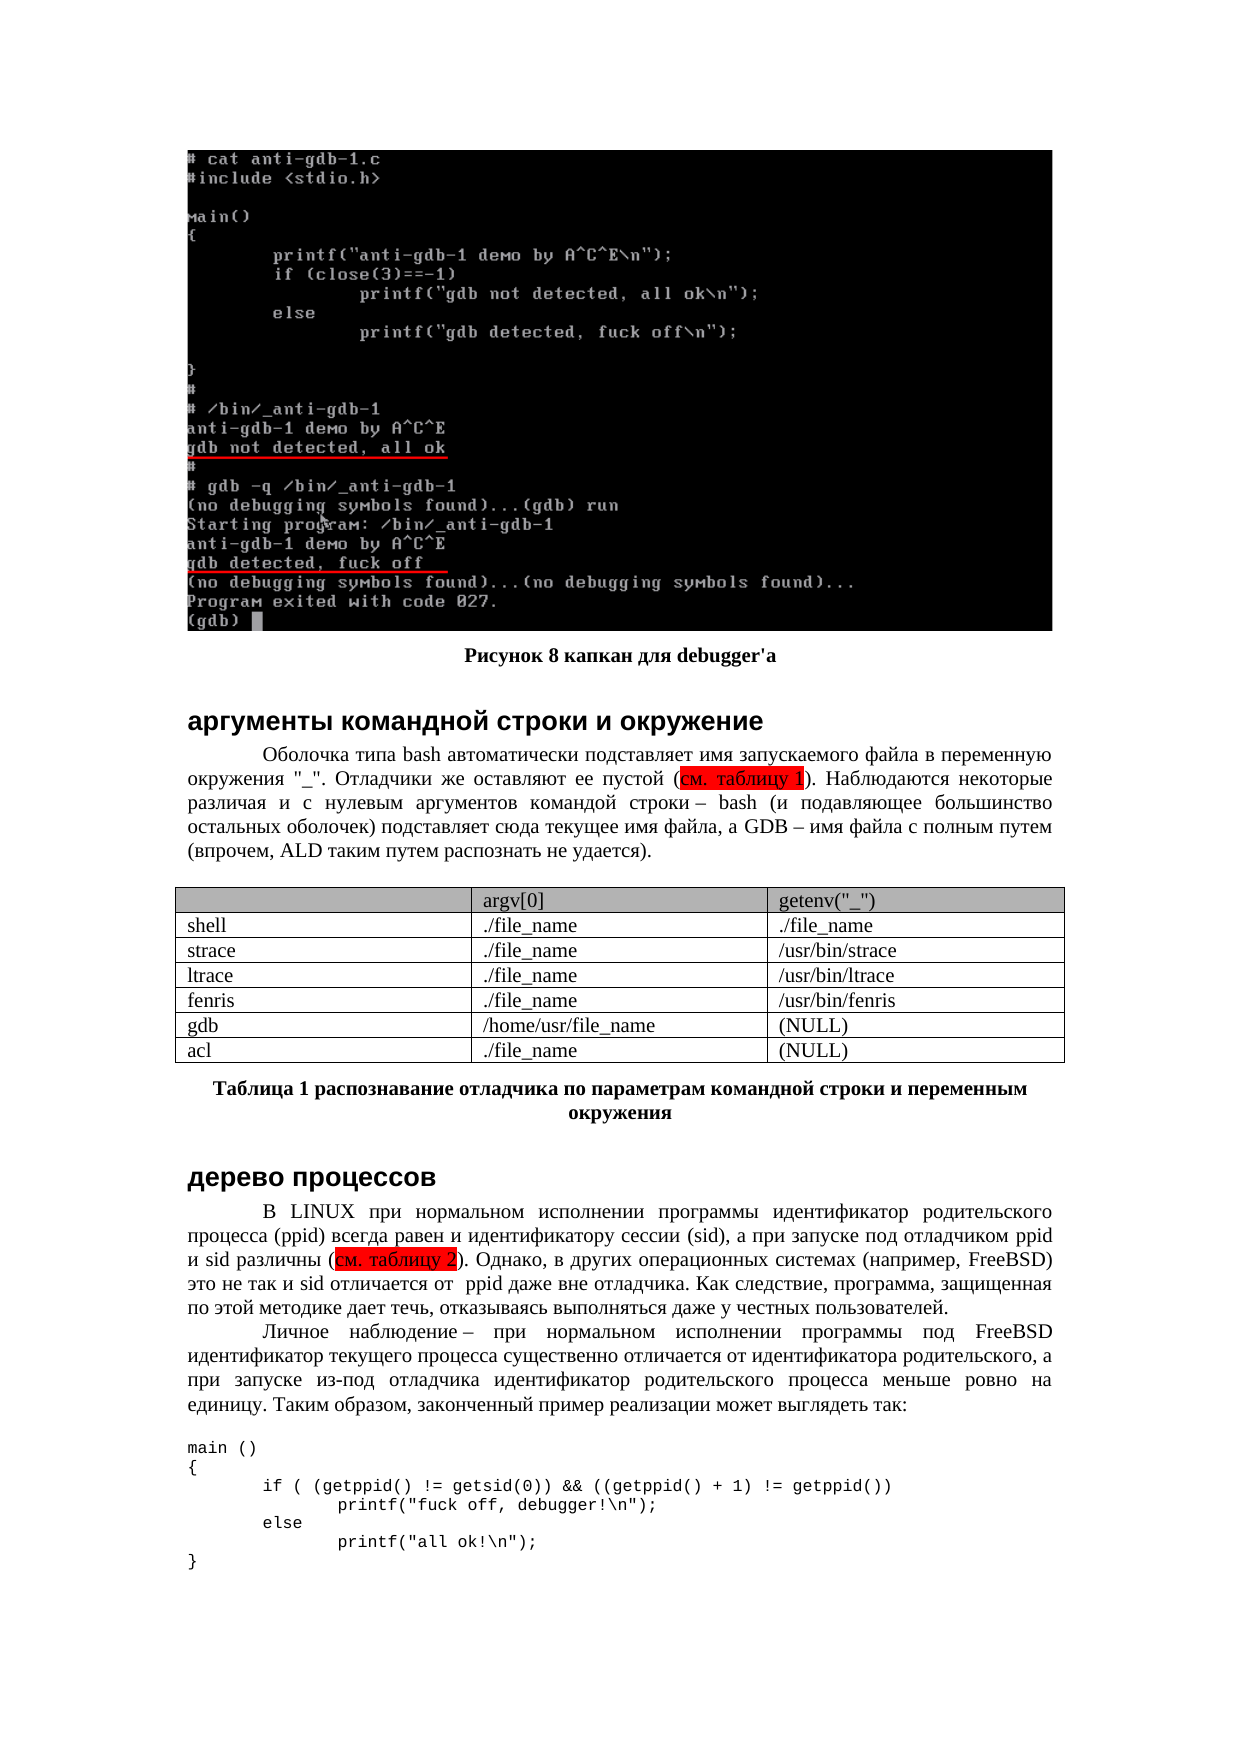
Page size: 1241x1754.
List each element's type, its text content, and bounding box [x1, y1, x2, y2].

table_cell ./file_name [472, 1038, 767, 1062]
table_cell gdb [176, 1013, 471, 1037]
table_cell ./file_name [472, 938, 767, 962]
text if ( (getppid() != getsid(0)) && ((getppid() + 1) != getppid()) [187, 1477, 1053, 1496]
table_cell ./file_name [472, 988, 767, 1012]
text В LINUX при нормальном исполнении программы идентификатор родительского процесса (ppid) всегда равен и идентификатору сессии (sid), а при запуске под отладчиком ppid и sid различны (см. таблицу 2). Однако, в других операционных системах (например, FreeBSD) это не так и sid отличается от ppid даже вне отладчика. Как следствие, программа, защищенная по этой методике дает течь, отказываясь выполняться даже у честных пользователей. [187, 1199, 1053, 1319]
table_cell (NULL) [768, 1013, 1064, 1037]
subtitle аргументы командной строки и окружение [187, 705, 1053, 736]
table_header argv[0] [472, 888, 767, 912]
text else [187, 1515, 1053, 1534]
text Оболочка типа bash автоматически подставляет имя запускаемого файла в переменную окружения "_". Отладчики же оставляют ее пустой (см. таблицу 1). Наблюдаются некоторые различая и с нулевым аргументов командой строки – bash (и подавляющее большинство остальных оболочек) подставляет сюда текущее имя файла, а GDB – имя файла с полным путем (впрочем, ALD таким путем распознать не удается). [187, 742, 1053, 862]
table_cell /usr/bin/strace [768, 938, 1064, 962]
text Личное наблюдение – при нормальном исполнении программы под FreeBSD идентификатор текущего процесса существенно отличается от идентификатора родительского, а при запуске из-под отладчика идентификатор родительского процесса меньше ровно на единицу. Таким образом, законченный пример реализации может выглядеть так: [187, 1319, 1053, 1416]
table_header [176, 888, 471, 912]
table_cell (NULL) [768, 1038, 1064, 1062]
table_cell /usr/bin/fenris [768, 988, 1064, 1012]
table_cell acl [176, 1038, 471, 1062]
subtitle дерево процессов [187, 1161, 1053, 1193]
table_cell strace [176, 938, 471, 962]
text { [187, 1458, 1053, 1477]
text printf("all ok!\n"); [187, 1534, 1053, 1553]
table_cell ./file_name [472, 963, 767, 987]
table_cell ./file_name [768, 913, 1064, 937]
table_cell /home/usr/file_name [472, 1013, 767, 1037]
table_cell shell [176, 913, 471, 937]
table_cell ltrace [176, 963, 471, 987]
table_header getenv("_") [768, 888, 1064, 912]
picture [187, 150, 1053, 631]
text Таблица 1 распознавание отладчика по параметрам командной строки и переменным окружения [187, 1076, 1053, 1124]
text } [187, 1553, 1053, 1572]
table_cell ./file_name [472, 913, 767, 937]
text main () [187, 1439, 1053, 1458]
text printf("fuck off, debugger!\n"); [187, 1496, 1053, 1515]
table_cell /usr/bin/ltrace [768, 963, 1064, 987]
table_cell fenris [176, 988, 471, 1012]
text Рисунок 8 капкан для debugger'а [187, 643, 1053, 667]
